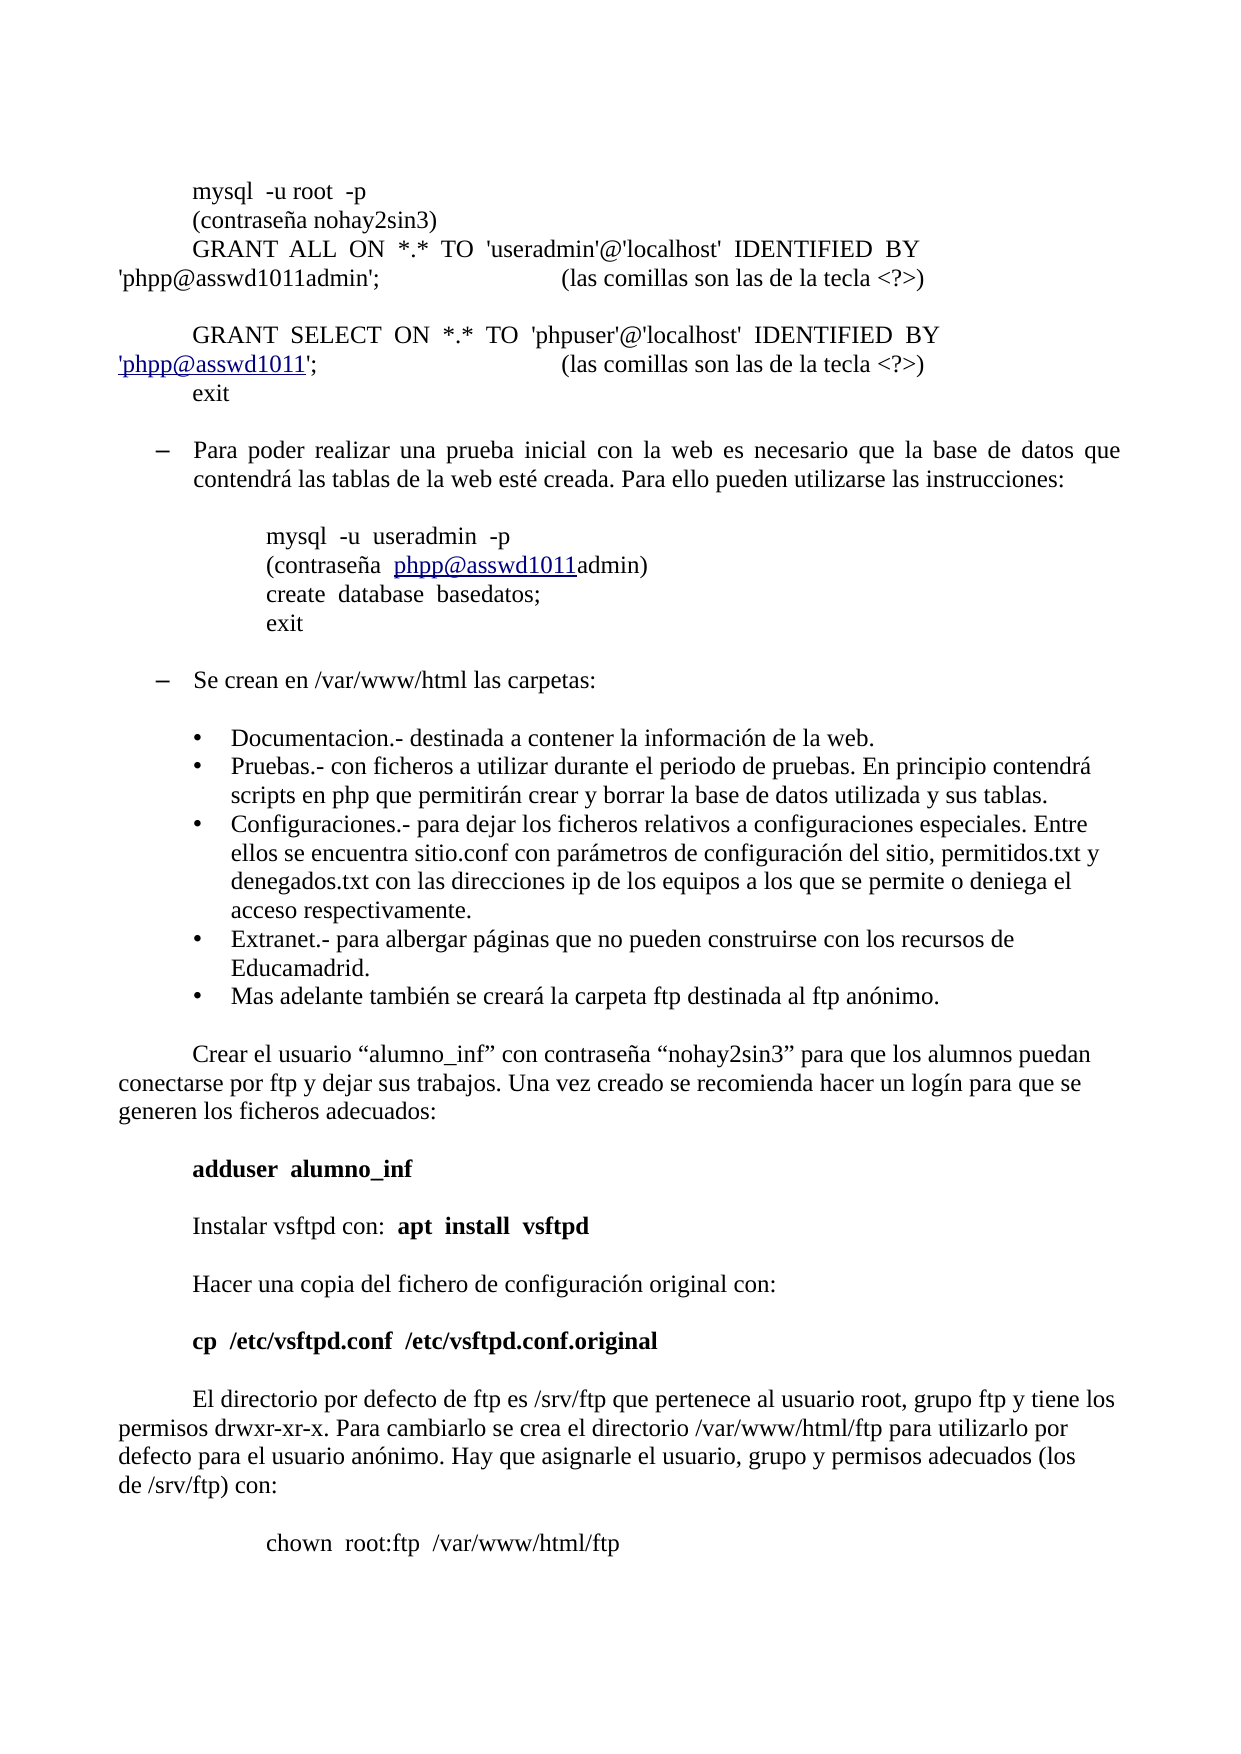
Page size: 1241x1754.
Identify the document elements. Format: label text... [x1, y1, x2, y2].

list Para poder realizar una prueba inicial con la web es necesario que la base de datos que contendrá las tablas de la web esté creada. Para ello pueden utilizarse las instrucciones: [156, 435, 1122, 493]
text (contraseña phpp@asswd1011admin) [118, 550, 1122, 579]
text Instalar vsftpd con: apt install vsftpd [118, 1211, 1122, 1240]
text GRANT ALL ON *.* TO 'useradmin'@'localhost' IDENTIFIED BY 'phpp@asswd1011admin'; (las comillas son las de la tecla <?>) [118, 234, 1122, 291]
list Documentacion.- destinada a contener la información de la web. [193, 723, 1122, 751]
text mysql -u root -p [118, 176, 1122, 205]
text (contraseña nohay2sin3) [118, 205, 1122, 234]
text exit [118, 608, 1122, 636]
list Extranet.- para albergar páginas que no pueden construirse con los recursos de Educamadrid. [193, 924, 1122, 981]
list Pruebas.- con ficheros a utilizar durante el periodo de pruebas. En principio contendrá scripts en php que permitirán crear y borrar la base de datos utilizada y sus tablas. [193, 751, 1122, 809]
text Crear el usuario “alumno_inf” con contraseña “nohay2sin3” para que los alumnos puedan conectarse por ftp y dejar sus trabajos. Una vez creado se recomienda hacer un logín para que se generen los ficheros adecuados: [118, 1039, 1122, 1125]
text GRANT SELECT ON *.* TO 'phpuser'@'localhost' IDENTIFIED BY 'phpp@asswd1011'; (las comillas son las de la tecla <?>) [118, 320, 1122, 378]
text exit [118, 378, 1122, 406]
list Mas adelante también se creará la carpeta ftp destinada al ftp anónimo. [193, 981, 1122, 1010]
list Se crean en /var/www/html las carpetas: [156, 665, 1122, 694]
text Hacer una copia del fichero de configuración original con: [118, 1269, 1122, 1298]
list Configuraciones.- para dejar los ficheros relativos a configuraciones especiales. Entre ellos se encuentra sitio.conf con parámetros de configuración del sitio, permitidos.txt y denegados.txt con las direcciones ip de los equipos a los que se permite o deniega el acceso respectivamente. [193, 809, 1122, 924]
text create database basedatos; [118, 579, 1122, 608]
text El directorio por defecto de ftp es /srv/ftp que pertenece al usuario root, grupo ftp y tiene los permisos drwxr-xr-x. Para cambiarlo se crea el directorio /var/www/html/ftp para utilizarlo por defecto para el usuario anónimo. Hay que asignarle el usuario, grupo y permisos adecuados (los de /srv/ftp) con: [118, 1384, 1122, 1499]
text chown root:ftp /var/www/html/ftp [118, 1528, 1122, 1556]
text mysql -u useradmin -p [118, 521, 1122, 550]
text adduser alumno_inf [118, 1154, 1122, 1183]
text cp /etc/vsftpd.conf /etc/vsftpd.conf.original [118, 1326, 1122, 1355]
